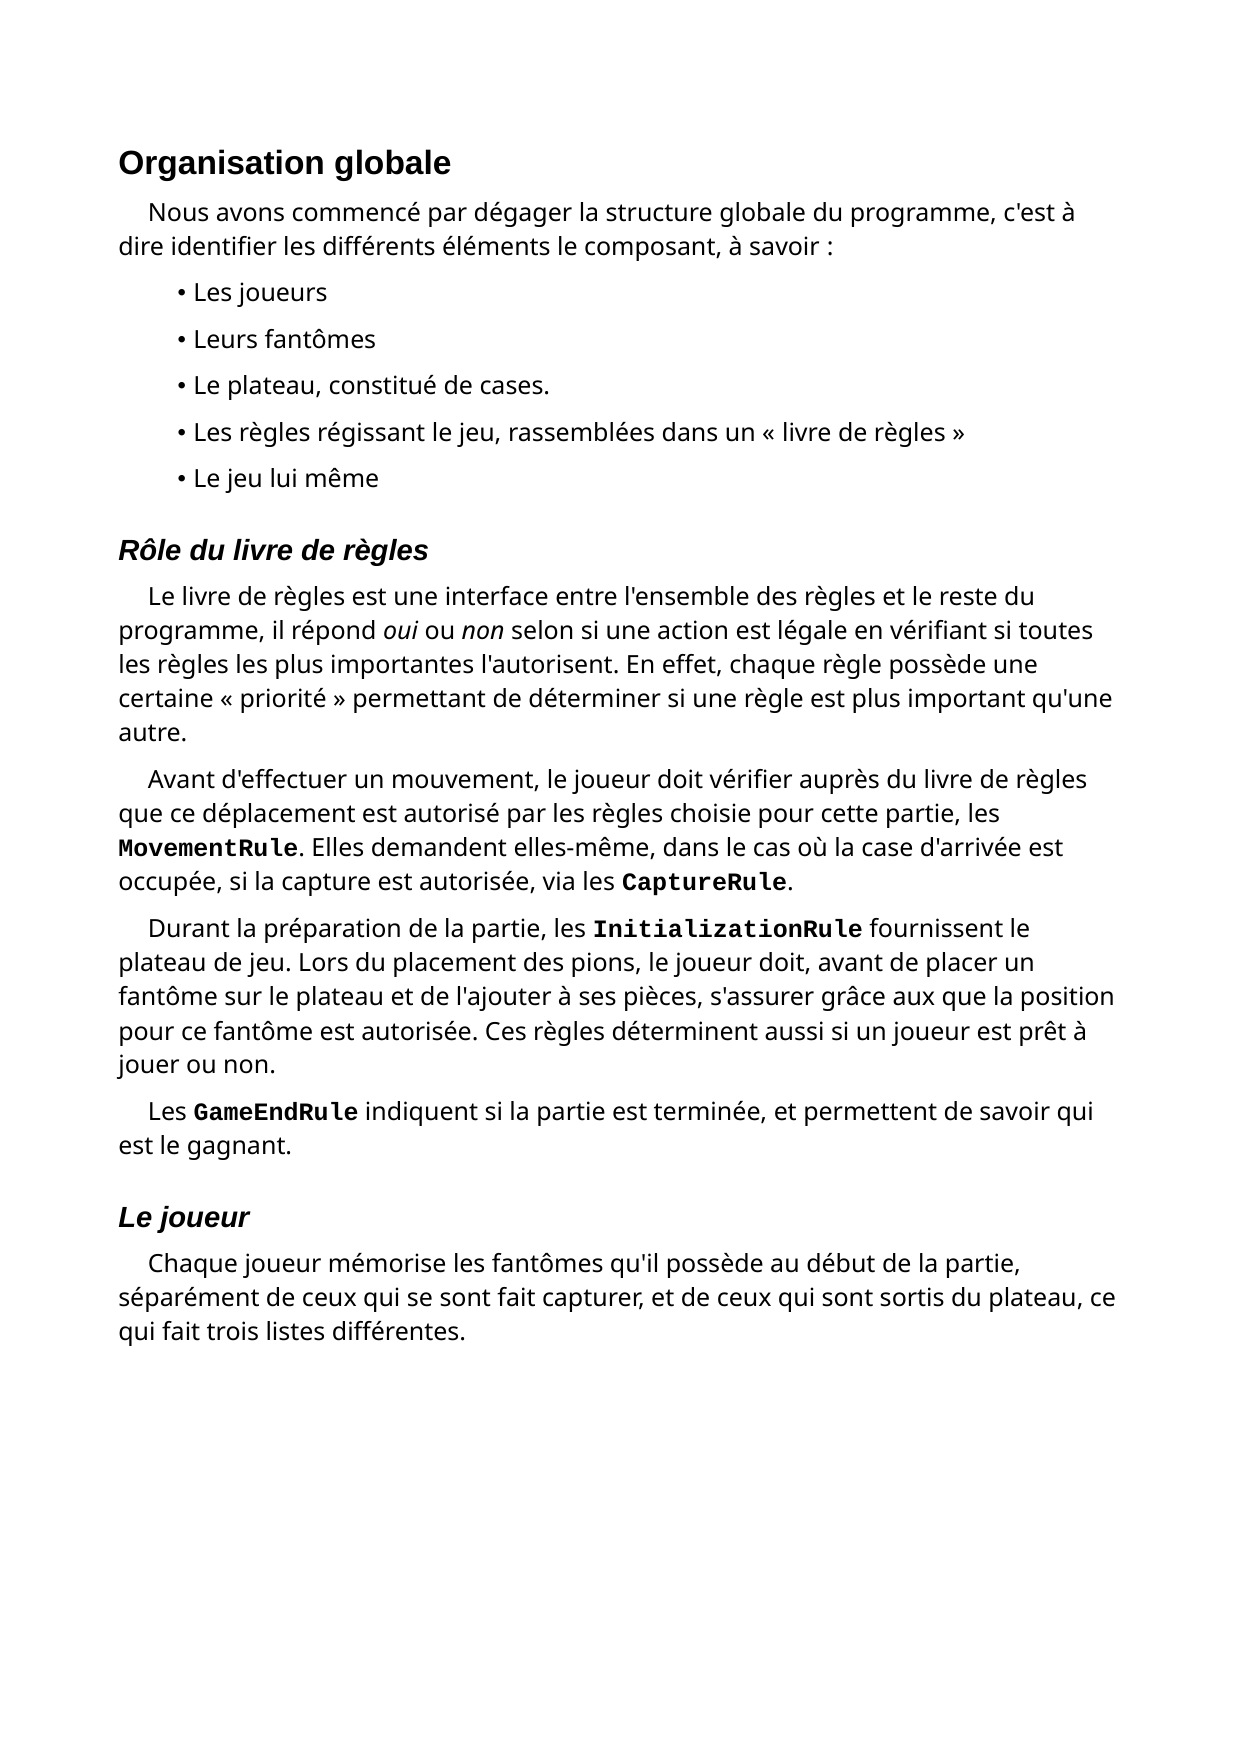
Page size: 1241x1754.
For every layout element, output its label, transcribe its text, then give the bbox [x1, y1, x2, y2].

text Le livre de règles est une interface entre l'ensemble des règles et le reste du programme, il répond oui ou non selon si une action est légale en vérifiant si toutes les règles les plus importantes l'autorisent. En effet, chaque règle possède une certaine « priorité » permettant de déterminer si une règle est plus important qu'une autre. [118, 579, 1122, 749]
subtitle Rôle du livre de règles [118, 533, 1122, 566]
list Leurs fantômes [118, 321, 1122, 356]
list Les règles régissant le jeu, rassemblées dans un « livre de règles » [118, 414, 1122, 449]
subtitle Organisation globale [118, 143, 1122, 182]
text Nous avons commencé par dégager la structure globale du programme, c'est à dire identifier les différents éléments le composant, à savoir : [118, 194, 1122, 262]
list Le plateau, constitué de cases. [118, 368, 1122, 402]
list Les joueurs [118, 275, 1122, 309]
text Durant la préparation de la partie, les InitializationRule fournissent le plateau de jeu. Lors du placement des pions, le joueur doit, avant de placer un fantôme sur le plateau et de l'ajouter à ses pièces, s'assurer grâce aux que la position pour ce fantôme est autorisée. Ces règles déterminent aussi si un joueur est prêt à jouer ou non. [118, 911, 1122, 1081]
subtitle Le joueur [118, 1199, 1122, 1233]
list Le jeu lui même [118, 461, 1122, 495]
text Avant d'effectuer un mouvement, le joueur doit vérifier auprès du livre de règles que ce déplacement est autorisé par les règles choisie pour cette partie, les MovementRule. Elles demandent elles-même, dans le cas où la case d'arrivée est occupée, si la capture est autorisée, via les CaptureRule. [118, 762, 1122, 898]
text Les GameEndRule indiquent si la partie est terminée, et permettent de savoir qui est le gagnant. [118, 1094, 1122, 1162]
text Chaque joueur mémorise les fantômes qu'il possède au début de la partie, séparément de ceux qui se sont fait capturer, et de ceux qui sont sortis du plateau, ce qui fait trois listes différentes. [118, 1246, 1122, 1348]
